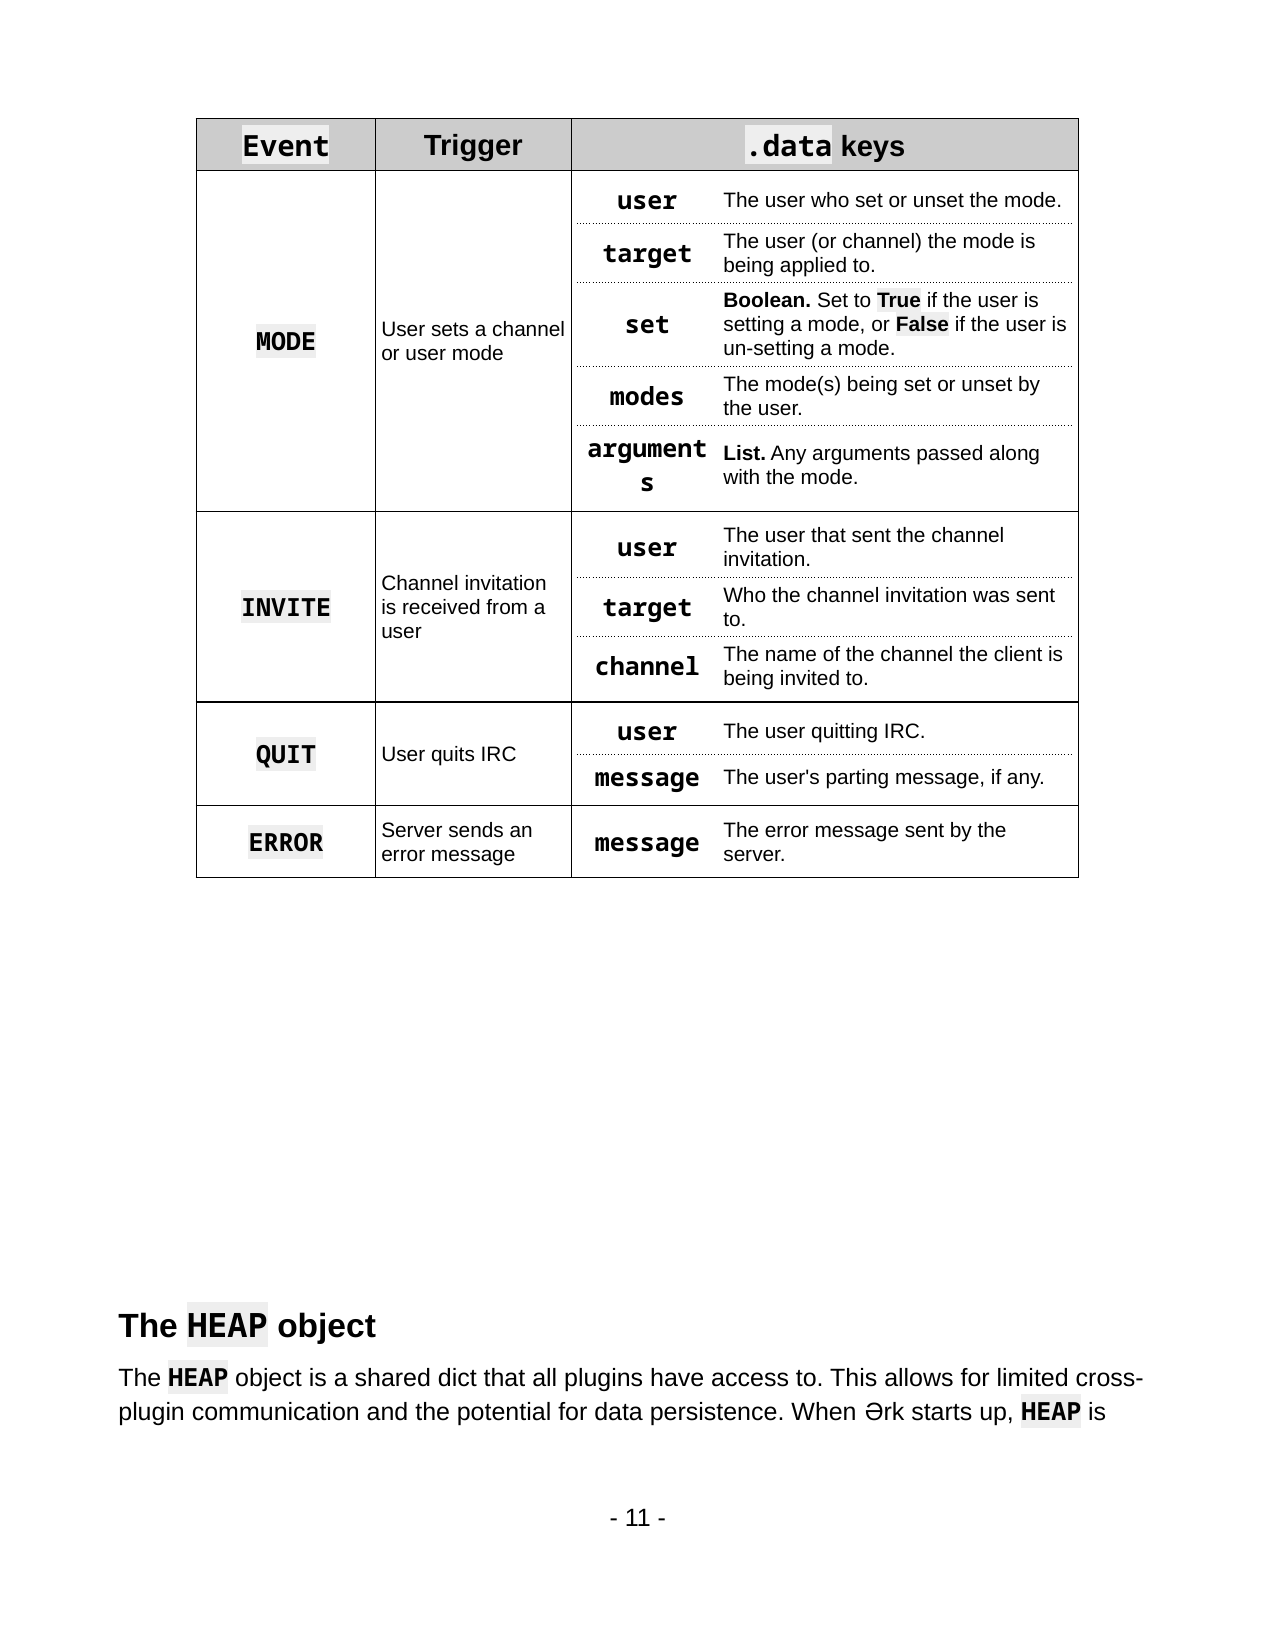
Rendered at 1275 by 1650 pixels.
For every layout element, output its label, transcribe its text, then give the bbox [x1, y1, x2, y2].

table_cell INVITE [197, 512, 375, 701]
subtitle The HEAP object [118, 1302, 187, 1347]
table_cell [572, 806, 1078, 877]
table_cell The user's parting message, if any. [717, 754, 1073, 799]
table_cell target [577, 223, 717, 282]
table_cell User sets a channel or user mode [376, 171, 571, 511]
table_cell [572, 512, 1078, 701]
table_header The user quitting IRC. [717, 708, 1073, 754]
table_cell [572, 703, 1078, 805]
table_cell arguments [577, 425, 717, 505]
table_cell The mode(s) being set or unset by the user. [717, 366, 1073, 425]
table_header The user who set or unset the mode. [717, 177, 1073, 223]
table_cell QUIT [197, 703, 375, 805]
table_header The user that sent the channel invitation. [717, 517, 1073, 577]
table_cell Server sends an error message [376, 806, 571, 877]
table_header user [577, 517, 717, 577]
table_header Event [197, 119, 375, 170]
table_header message [577, 812, 717, 871]
table_header user [577, 177, 717, 223]
table_cell List. Any arguments passed along with the mode. [717, 425, 1073, 505]
table_header The error message sent by the server. [717, 812, 1073, 871]
table_cell User quits IRC [376, 703, 571, 805]
table_header .data keys [572, 119, 1078, 170]
table_cell Who the channel invitation was sent to. [717, 577, 1073, 636]
table_cell message [577, 754, 717, 799]
table_header user [577, 708, 717, 754]
table_cell The user (or channel) the mode is being applied to. [717, 223, 1073, 282]
table_cell Boolean. Set to True if the user is setting a mode, or False if the user is un-setting a mode. [717, 282, 1073, 366]
table_cell ERROR [197, 806, 375, 877]
table_cell MODE [197, 171, 375, 511]
table_cell target [577, 577, 717, 636]
table_cell The name of the channel the client is being invited to. [717, 636, 1073, 696]
table_cell modes [577, 366, 717, 425]
table_header Trigger [376, 119, 571, 170]
table_cell set [577, 282, 717, 366]
table_cell [572, 171, 1078, 511]
subtitle The HEAP object [268, 1302, 1157, 1347]
text The HEAP object is a shared dict that all plugins have access to. This allows for limited cross-plugin communication and the potential for data persistence. When Ərk starts up, HEAP is [118, 1360, 1157, 1428]
table_cell channel [577, 636, 717, 696]
table_cell Channel invitation is received from a user [376, 512, 571, 701]
